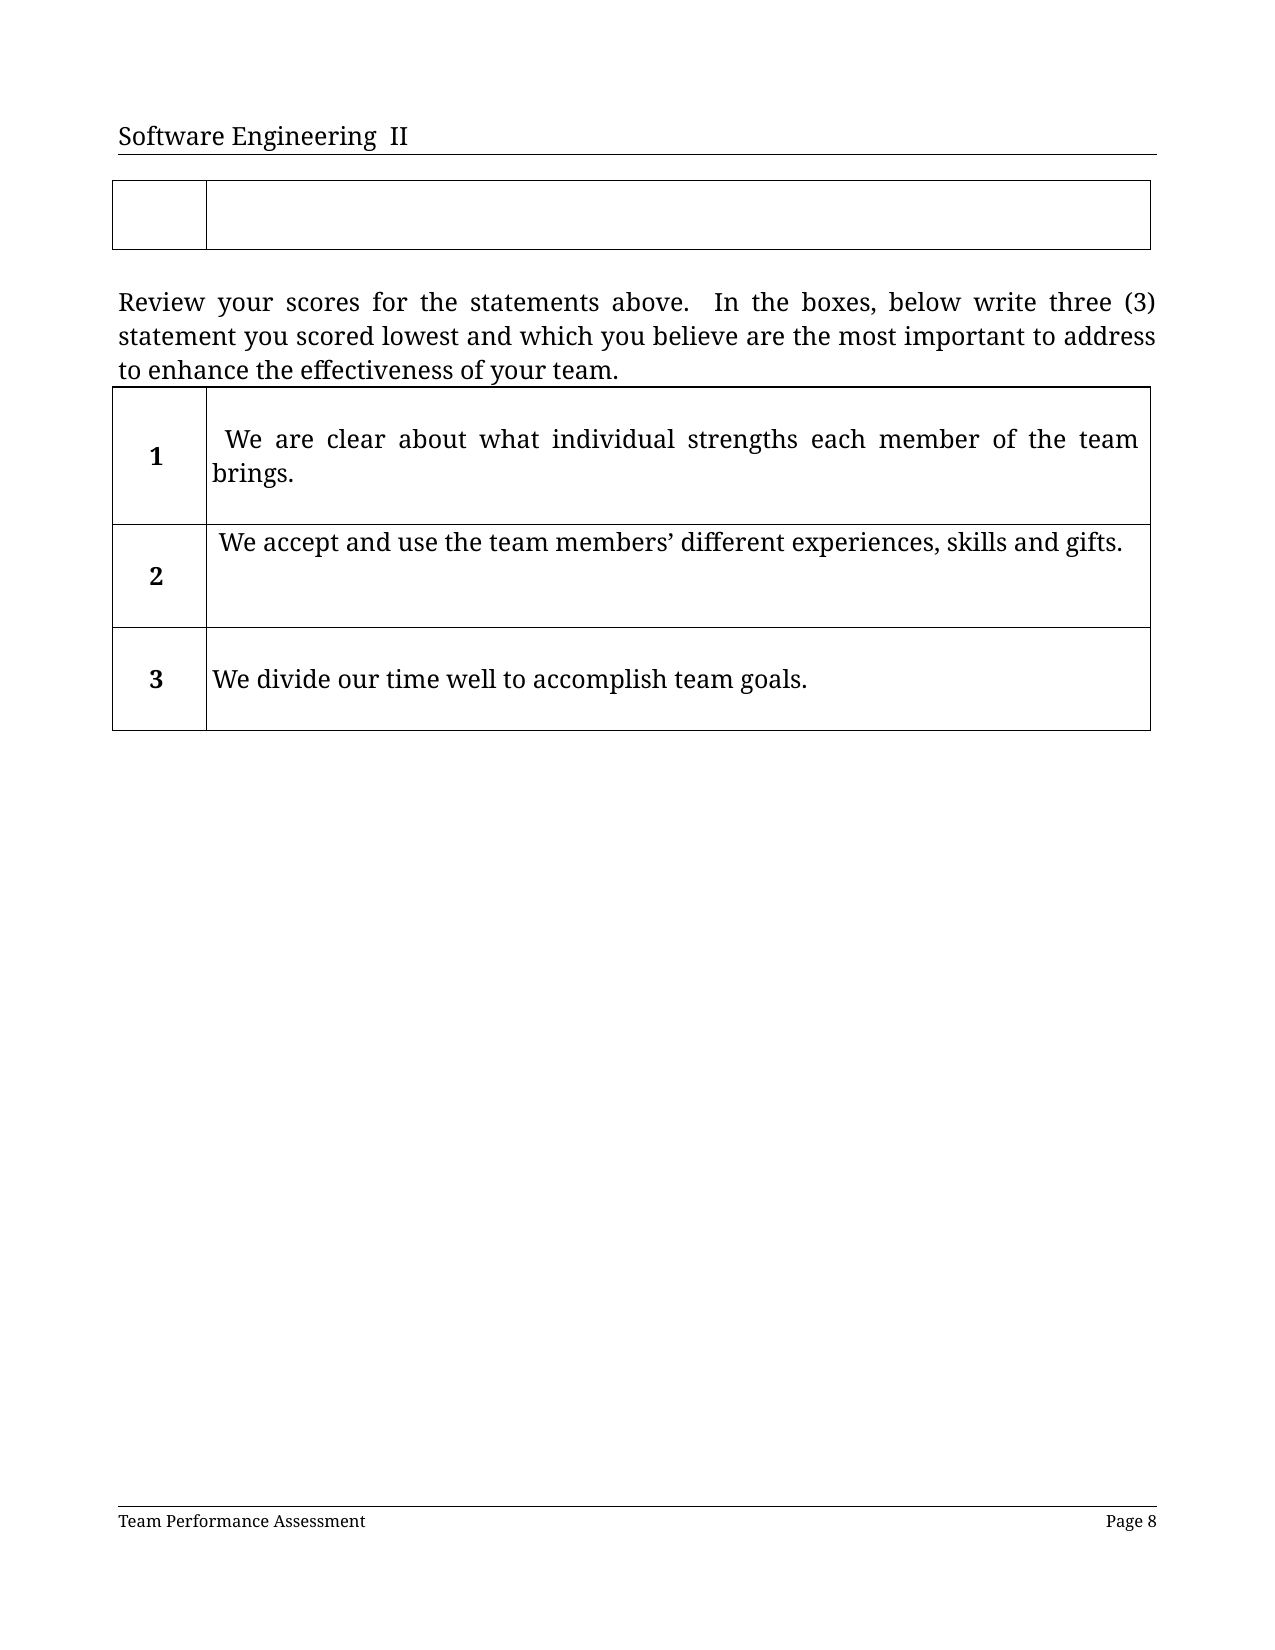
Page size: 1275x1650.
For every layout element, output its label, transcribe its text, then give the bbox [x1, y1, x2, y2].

table_header We are clear about what individual strengths each member of the team brings. [207, 388, 1150, 524]
table_cell [207, 181, 1150, 249]
table_cell 2 [113, 525, 206, 627]
text Review your scores for the statements above. In the boxes, below write three (3) statement you scored lowest and which you believe are the most important to address to enhance the effectiveness of your team. [118, 284, 1157, 386]
table_cell 3 [113, 628, 206, 730]
table_cell [113, 181, 206, 249]
table_cell We divide our time well to accomplish team goals. [207, 628, 1150, 730]
table_header 1 [113, 388, 206, 524]
table_cell We accept and use the team members’ different experiences, skills and gifts. [207, 525, 1150, 627]
